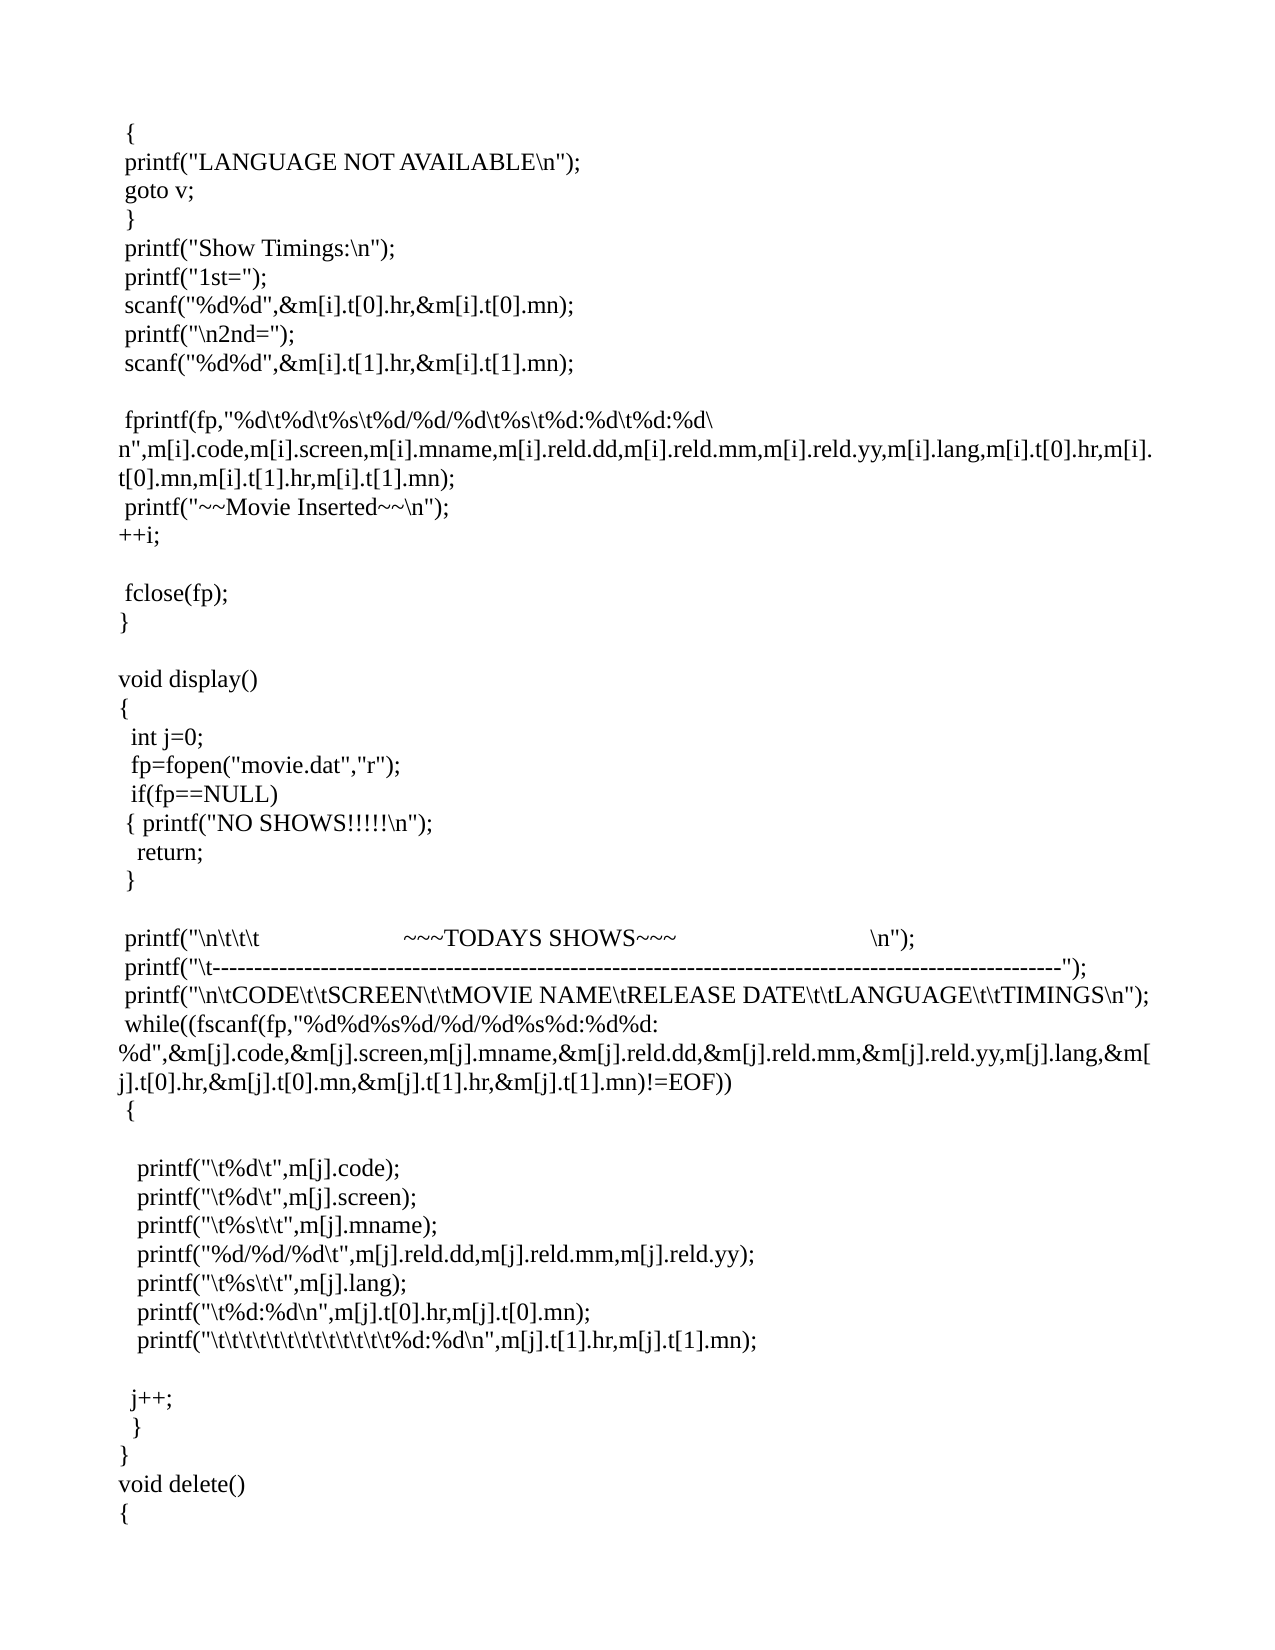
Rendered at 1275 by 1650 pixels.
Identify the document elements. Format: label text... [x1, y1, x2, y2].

text printf("\t\t\t\t\t\t\t\t\t\t\t\t\t%d:%d\n",m[j].t[1].hr,m[j].t[1].mn); [118, 1326, 1157, 1354]
text scanf("%d%d",&m[i].t[1].hr,&m[i].t[1].mn); [118, 348, 1157, 377]
text printf("\t%s\t\t",m[j].lang); [118, 1268, 1157, 1297]
text printf("~~Movie Inserted~~\n"); [118, 492, 1157, 521]
text int j=0; [118, 722, 1157, 751]
text } [118, 1441, 1157, 1469]
text return; [118, 837, 1157, 866]
text { printf("NO SHOWS!!!!!\n"); [118, 808, 1157, 837]
text printf("\n\t\t\t ~~~TODAYS SHOWS~~~ \n"); [118, 923, 1157, 952]
text printf("\n2nd="); [118, 319, 1157, 348]
text } [118, 607, 1157, 636]
text while((fscanf(fp,"%d%d%s%d/%d/%d%s%d:%d%d:%d",&m[j].code,&m[j].screen,m[j].mname,&m[j].reld.dd,&m[j].reld.mm,&m[j].reld.yy,m[j].lang,&m[j].t[0].hr,&m[j].t[0].mn,&m[j].t[1].hr,&m[j].t[1].mn)!=EOF)) [118, 1009, 1157, 1096]
text void display() [118, 664, 1157, 693]
text printf("Show Timings:\n"); [118, 233, 1157, 262]
text printf("\t%d\t",m[j].screen); [118, 1182, 1157, 1211]
text printf("\t%s\t\t",m[j].mname); [118, 1211, 1157, 1239]
text ++i; [118, 521, 1157, 549]
text } [118, 866, 1157, 894]
text if(fp==NULL) [118, 779, 1157, 808]
text { [118, 1498, 1157, 1527]
text { [118, 1096, 1157, 1124]
text scanf("%d%d",&m[i].t[0].hr,&m[i].t[0].mn); [118, 291, 1157, 319]
text printf("LANGUAGE NOT AVAILABLE\n"); [118, 147, 1157, 176]
text printf("\t%d:%d\n",m[j].t[0].hr,m[j].t[0].mn); [118, 1297, 1157, 1326]
text printf("\t------------------------------------------------------------------------------------------------------"); [118, 952, 1157, 981]
text { [118, 693, 1157, 722]
text printf("1st="); [118, 262, 1157, 291]
text fprintf(fp,"%d\t%d\t%s\t%d/%d/%d\t%s\t%d:%d\t%d:%d\n",m[i].code,m[i].screen,m[i].mname,m[i].reld.dd,m[i].reld.mm,m[i].reld.yy,m[i].lang,m[i].t[0].hr,m[i].t[0].mn,m[i].t[1].hr,m[i].t[1].mn); [118, 406, 1157, 492]
text } [118, 204, 1157, 233]
text printf("%d/%d/%d\t",m[j].reld.dd,m[j].reld.mm,m[j].reld.yy); [118, 1239, 1157, 1268]
text goto v; [118, 176, 1157, 204]
text { [118, 118, 1157, 147]
text fclose(fp); [118, 578, 1157, 607]
text printf("\n\tCODE\t\tSCREEN\t\tMOVIE NAME\tRELEASE DATE\t\tLANGUAGE\t\tTIMINGS\n"); [118, 981, 1157, 1009]
text fp=fopen("movie.dat","r"); [118, 751, 1157, 779]
text void delete() [118, 1469, 1157, 1498]
text j++; [118, 1383, 1157, 1412]
text } [118, 1412, 1157, 1441]
text printf("\t%d\t",m[j].code); [118, 1153, 1157, 1182]
